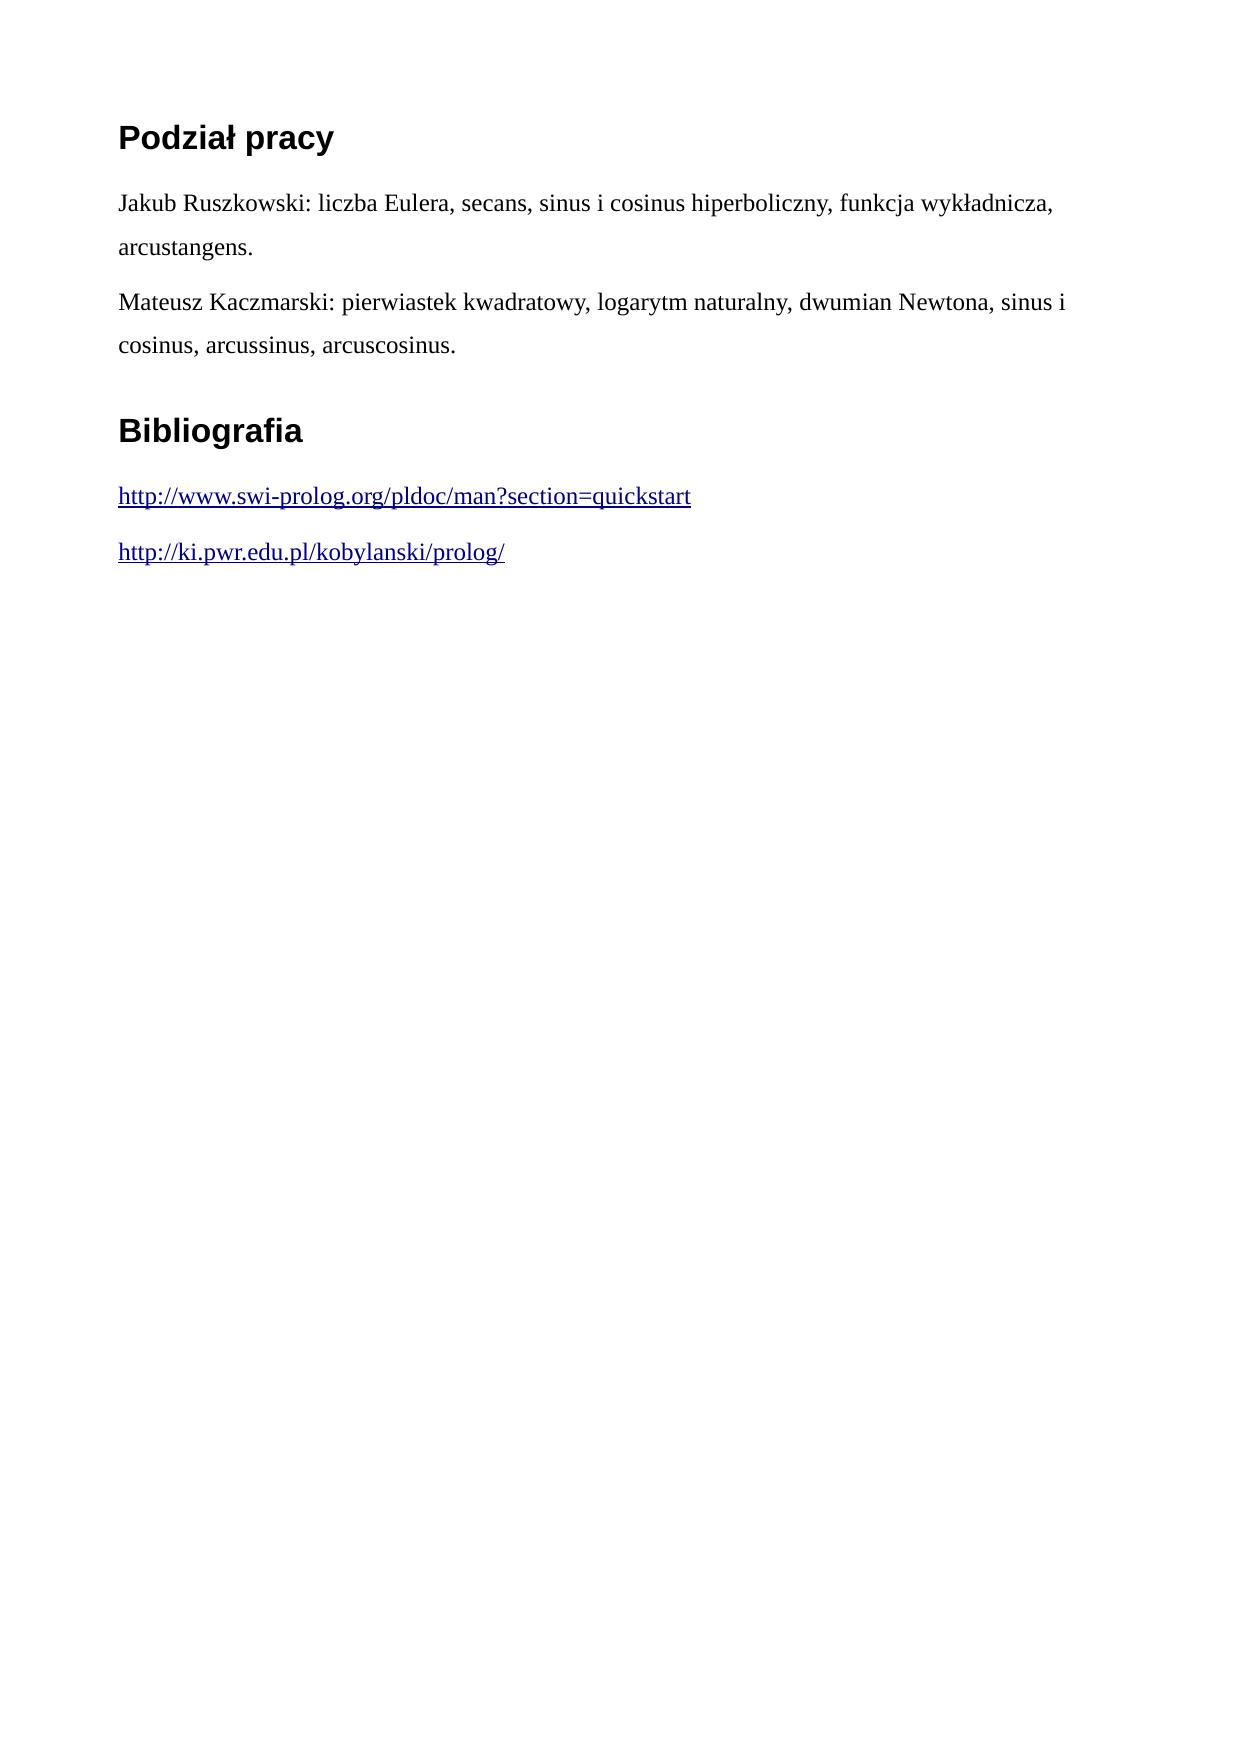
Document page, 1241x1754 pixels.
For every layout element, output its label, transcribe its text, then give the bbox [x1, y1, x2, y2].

text Mateusz Kaczmarski: pierwiastek kwadratowy, logarytm naturalny, dwumian Newtona, sinus i cosinus, arcussinus, arcuscosinus. [118, 287, 1122, 359]
subtitle Podział pracy [118, 118, 1122, 157]
subtitle Bibliografia [118, 411, 1122, 450]
text Jakub Ruszkowski: liczba Eulera, secans, sinus i cosinus hiperboliczny, funkcja wykładnicza, arcustangens. [118, 188, 1122, 260]
text http://ki.pwr.edu.pl/kobylanski/prolog/ [118, 537, 1122, 566]
text http://www.swi-prolog.org/pldoc/man?section=quickstart [118, 481, 1122, 510]
